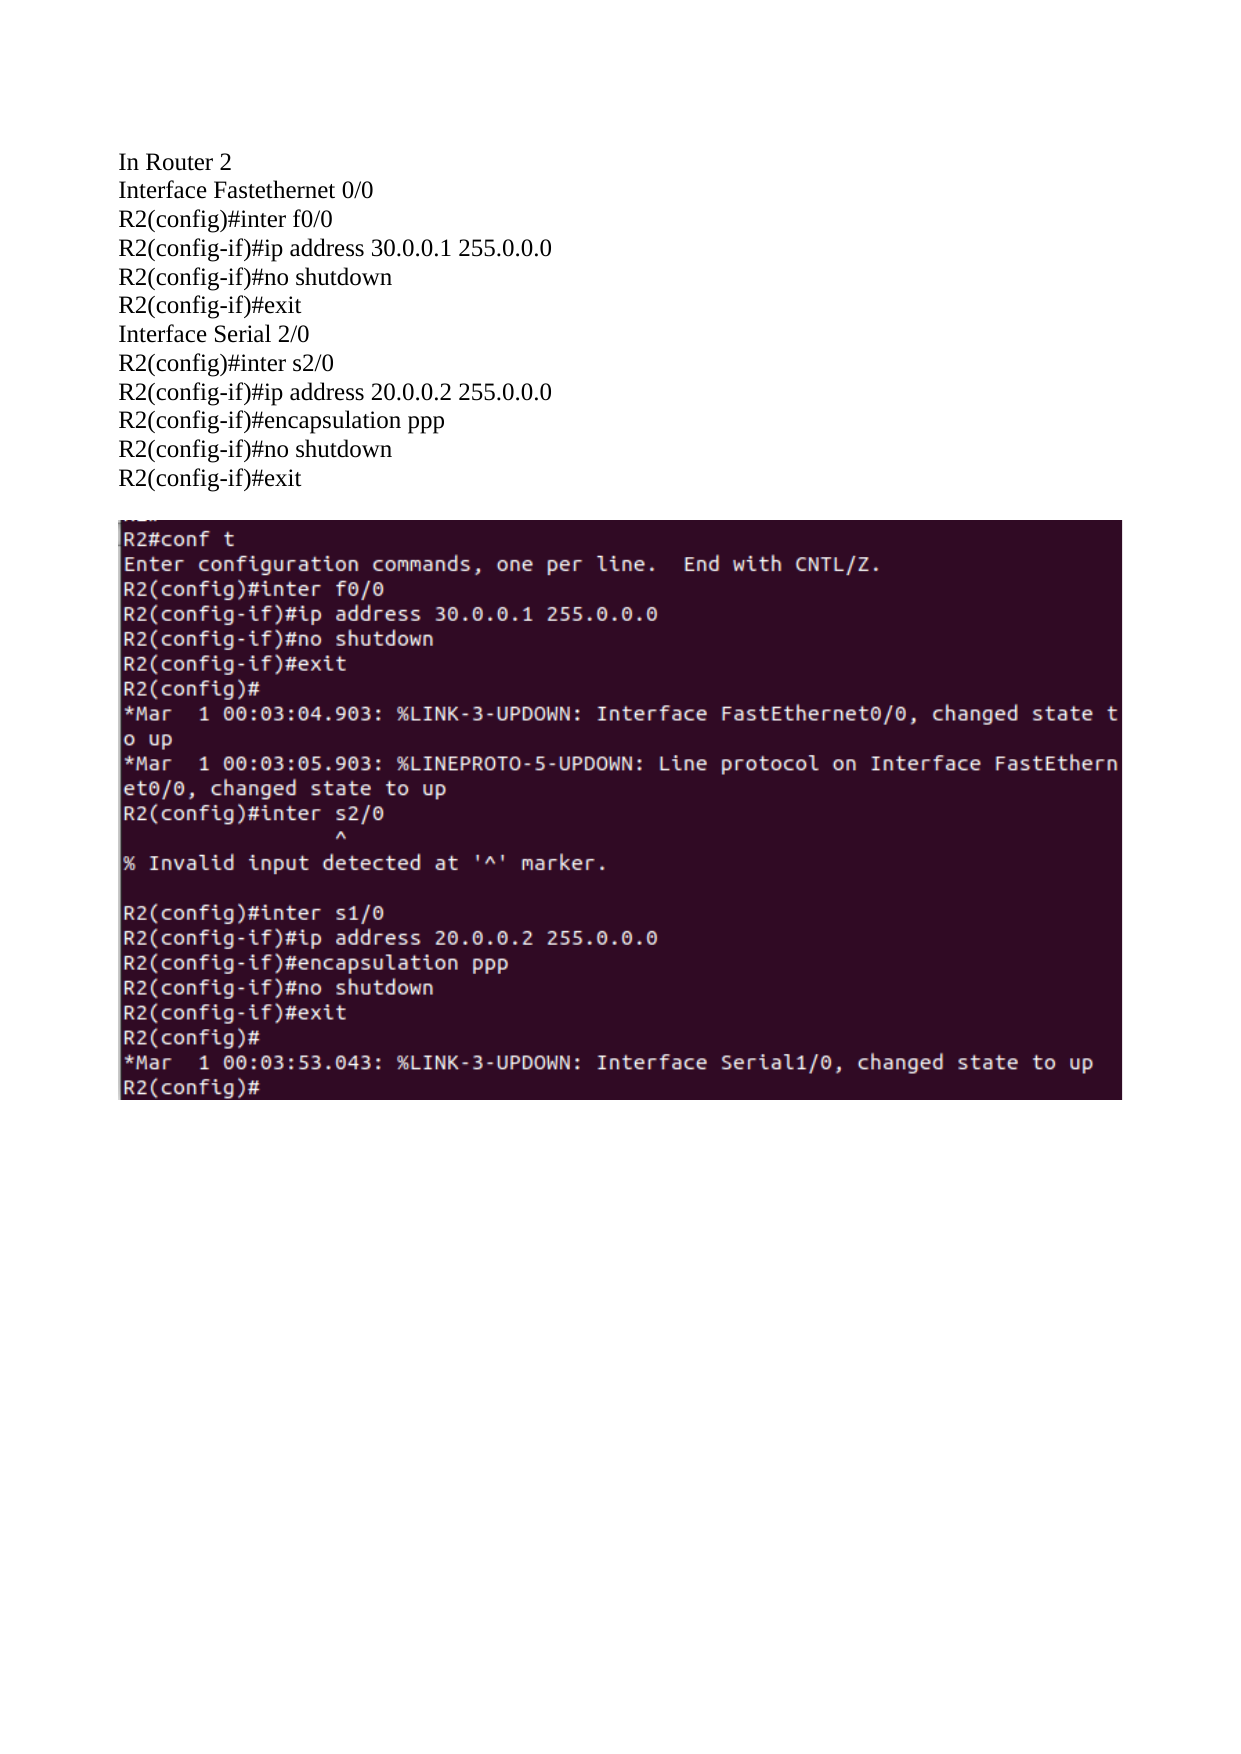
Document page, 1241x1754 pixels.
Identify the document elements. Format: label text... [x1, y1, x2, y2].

text R2(config-if)#ip address 20.0.0.2 255.0.0.0 [118, 377, 1122, 406]
text R2(config-if)#encapsulation ppp [118, 406, 1122, 434]
text R2(config)#inter f0/0 [118, 204, 1122, 233]
text R2(config-if)#ip address 30.0.0.1 255.0.0.0 [118, 233, 1122, 262]
text R2(config-if)#exit [118, 463, 1122, 492]
text Interface Fastethernet 0/0 [118, 176, 1122, 204]
picture [118, 520, 1123, 1100]
text R2(config-if)#no shutdown [118, 262, 1122, 291]
text Interface Serial 2/0 [118, 319, 1122, 348]
text R2(config)#inter s2/0 [118, 348, 1122, 377]
text R2(config-if)#exit [118, 291, 1122, 319]
text R2(config-if)#no shutdown [118, 434, 1122, 463]
text In Router 2 [118, 147, 1122, 176]
